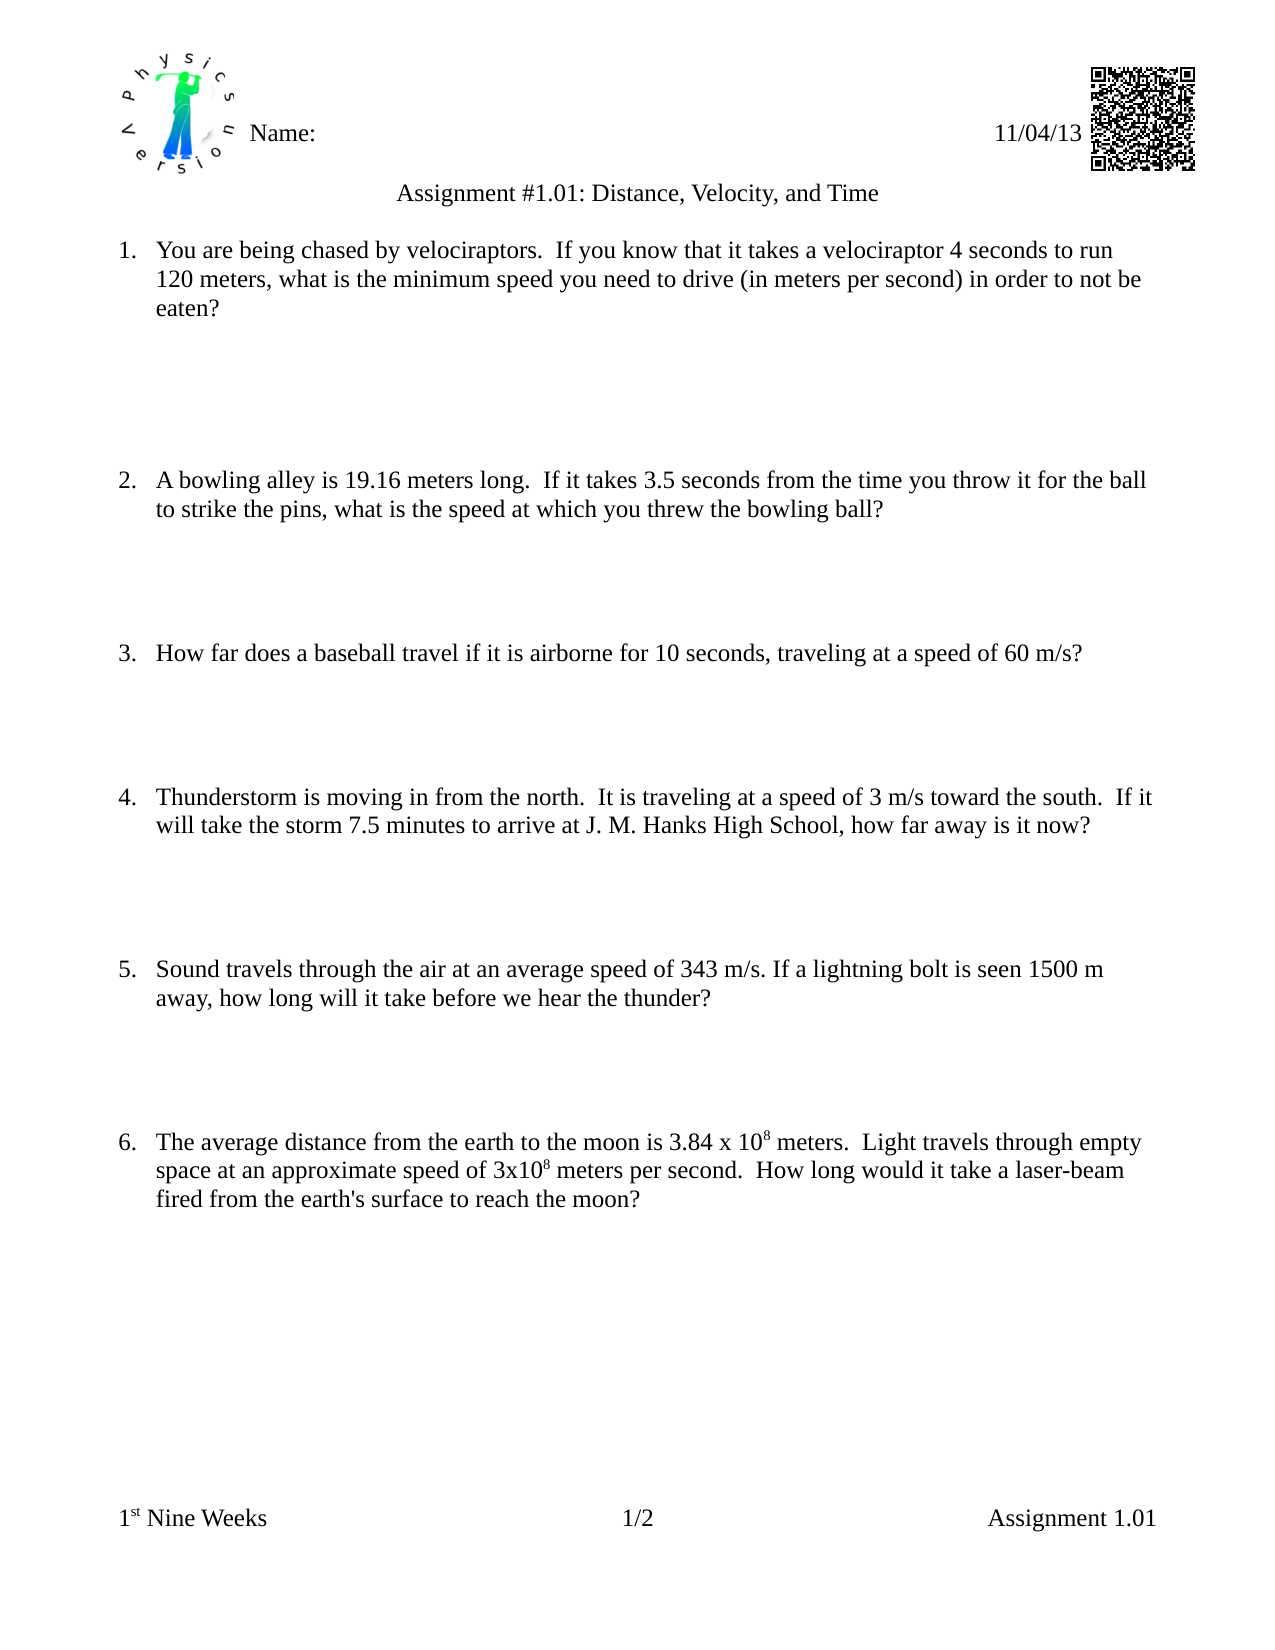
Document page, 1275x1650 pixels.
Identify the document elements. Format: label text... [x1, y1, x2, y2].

list You are being chased by velociraptors. If you know that it takes a velociraptor 4 seconds to run 120 meters, what is the minimum speed you need to drive (in meters per second) in order to not be eaten? [118, 236, 1157, 322]
list A bowling alley is 19.16 meters long. If it takes 3.5 seconds from the time you throw it for the ball to strike the pins, what is the speed at which you threw the bowling ball? [118, 466, 1157, 523]
list Thunderstorm is moving in from the north. It is traveling at a speed of 3 m/s toward the south. If it will take the storm 7.5 minutes to arrive at J. M. Hanks High School, how far away is it now? [118, 782, 1157, 839]
list How far does a baseball travel if it is airborne for 10 seconds, traveling at a speed of 60 m/s? [118, 638, 1157, 667]
list Sound travels through the air at an average speed of 343 m/s. If a lightning bolt is seen 1500 m away, how long will it take before we hear the thunder? [118, 954, 1157, 1012]
picture [121, 53, 235, 174]
text Assignment #1.01: Distance, Velocity, and Time [118, 176, 1157, 207]
list The average distance from the earth to the moon is 3.84 x 108 meters. Light travels through empty space at an approximate speed of 3x108 meters per second. How long would it take a laser-beam fired from the earth's surface to reach the moon? [118, 1127, 1157, 1213]
picture [1082, 58, 1203, 179]
